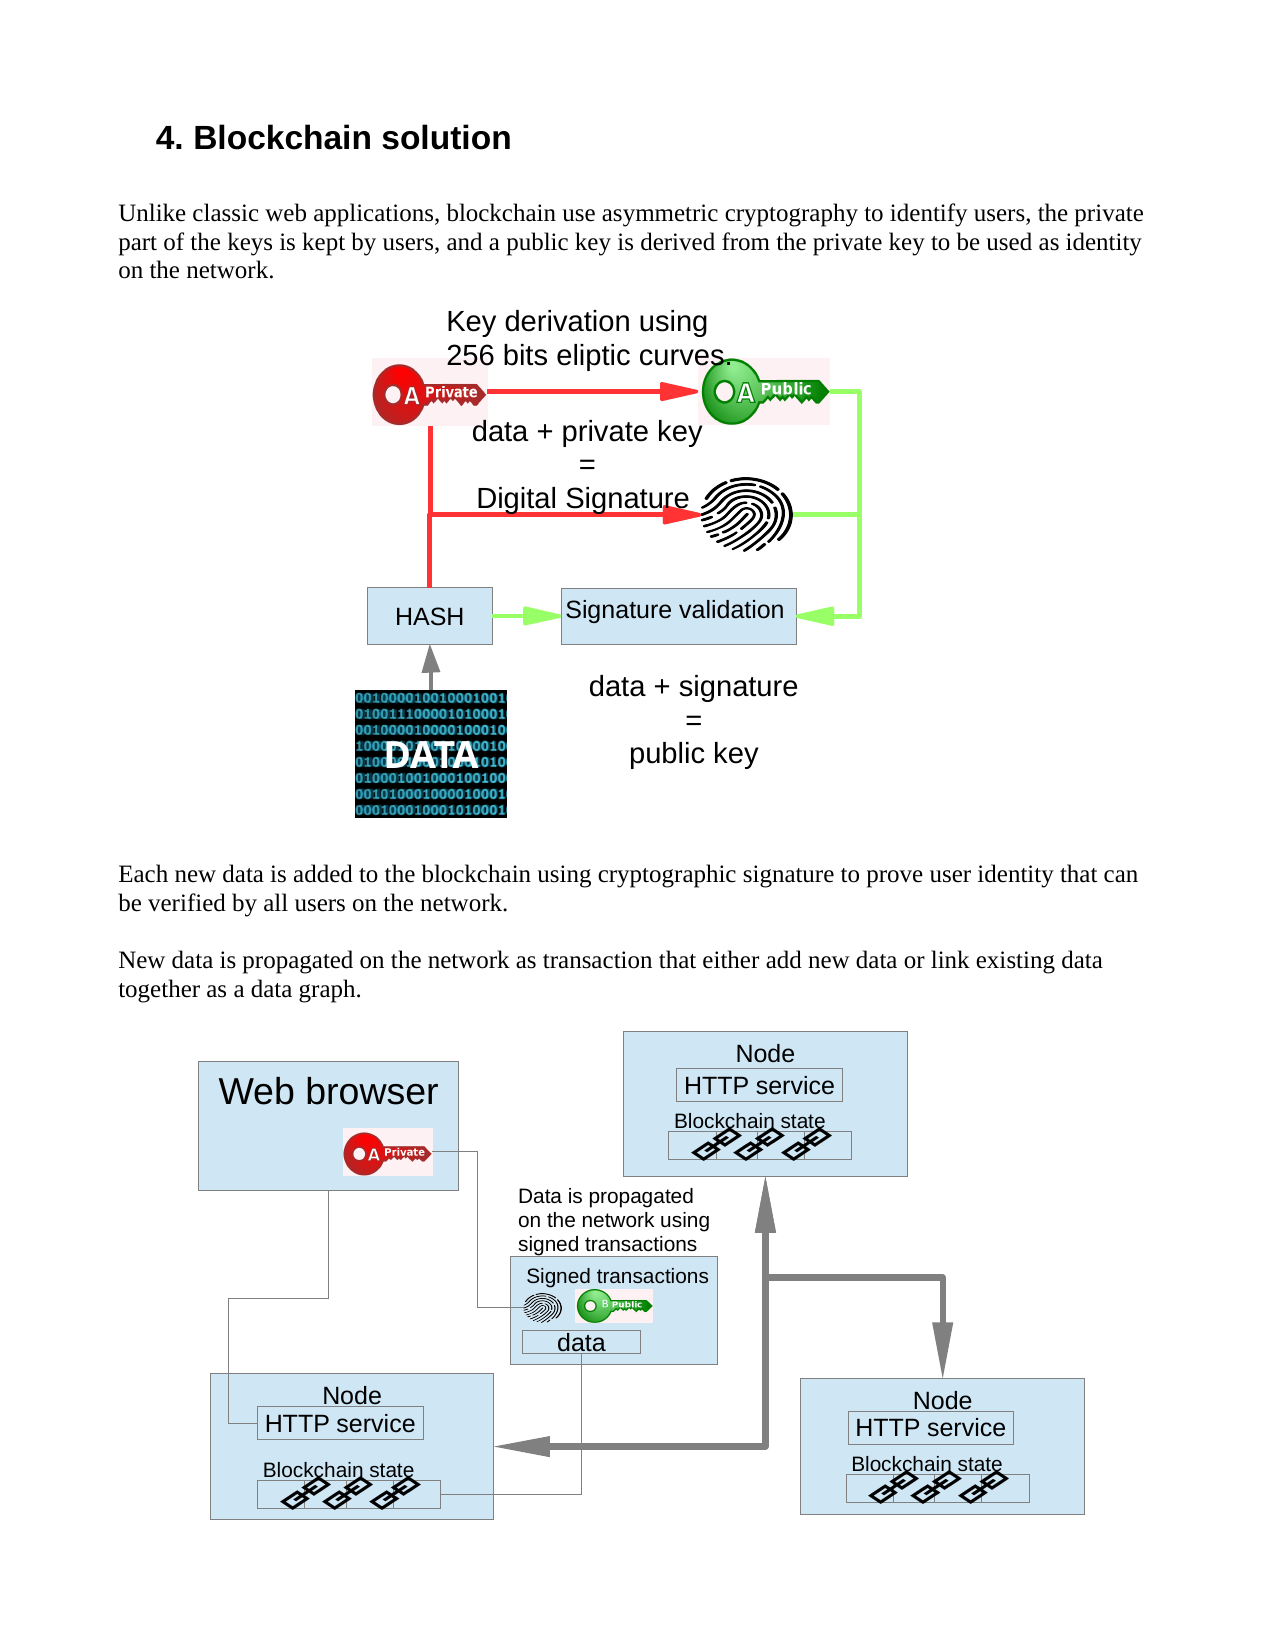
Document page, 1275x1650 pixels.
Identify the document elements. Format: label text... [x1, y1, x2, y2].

picture [868, 1470, 1009, 1504]
subtitle Blockchain solution [156, 118, 1157, 157]
picture [280, 1476, 421, 1510]
picture [698, 358, 830, 425]
picture [575, 1289, 653, 1323]
text Unlike classic web applications, blockchain use asymmetric cryptography to identify users, the private part of the keys is kept by users, and a public key is derived from the private key to be used as identity on the network. [118, 198, 1157, 284]
text Each new data is added to the blockchain using cryptographic signature to prove user identity that can be verified by all users on the network. [118, 859, 1157, 917]
picture [700, 477, 793, 552]
picture [355, 690, 507, 818]
picture [523, 1293, 562, 1323]
picture [691, 1127, 832, 1161]
text New data is propagated on the network as transaction that either add new data or link existing data together as a data graph. [118, 946, 1157, 1003]
picture [343, 1128, 433, 1176]
picture [372, 358, 488, 426]
